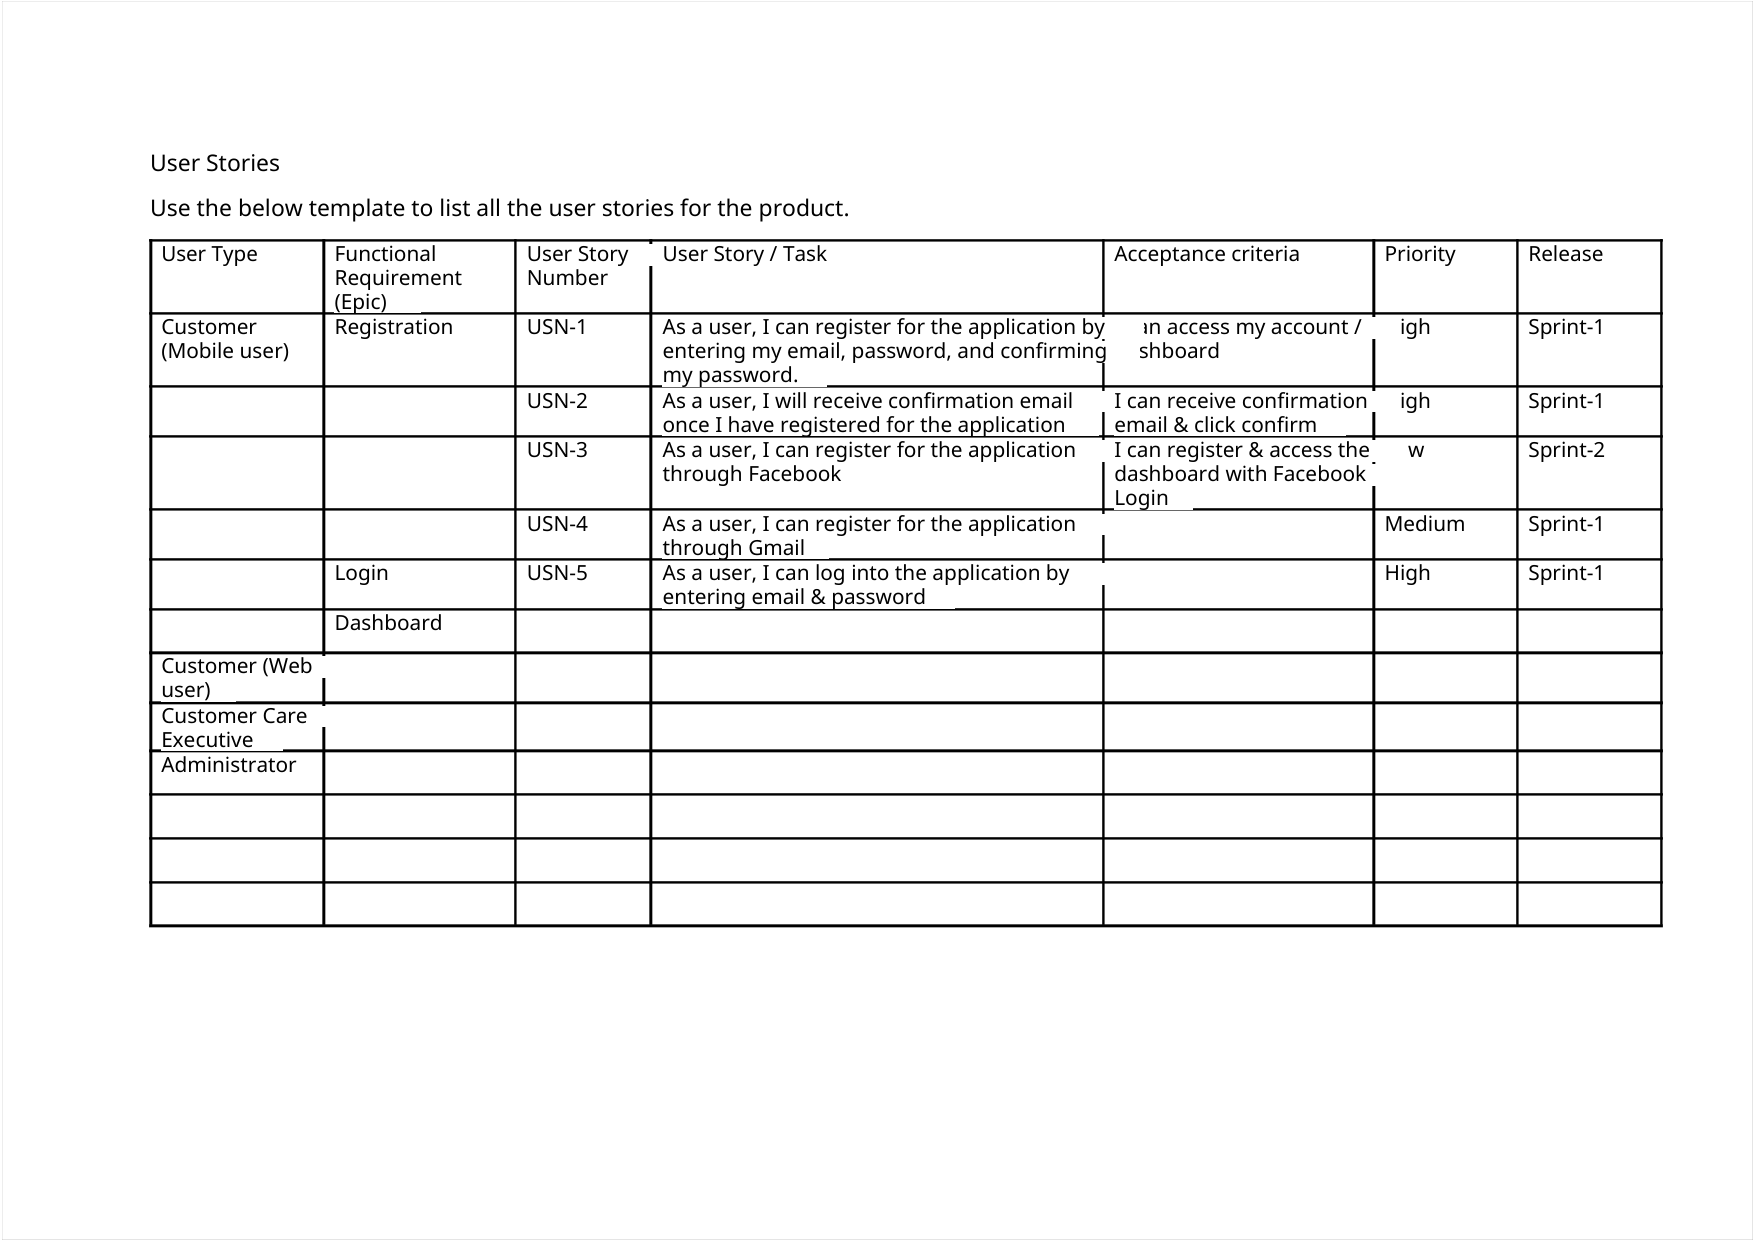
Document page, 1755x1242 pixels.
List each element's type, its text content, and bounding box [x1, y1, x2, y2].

list Sprint-1 [1528, 514, 1631, 535]
list Executive [161, 730, 283, 751]
list Administrator [161, 755, 319, 777]
list Customer (Web [161, 656, 344, 678]
list Registration [334, 317, 479, 339]
list Sprint-2 [1528, 440, 1631, 462]
list USN-2 [527, 391, 618, 412]
list dashboard [1140, 341, 1245, 363]
list I can receive confirmation [1114, 391, 1398, 412]
list High [1384, 563, 1454, 585]
list Sprint-1 [1528, 563, 1631, 585]
list User Type [161, 244, 293, 266]
list As a user, I can register for the application [662, 514, 1113, 535]
list Dashboard [334, 613, 469, 634]
list dashboard with Facebook [1114, 464, 1399, 486]
list Use the below template to list all the user stories for the product. [150, 197, 892, 221]
list Requirement [334, 268, 497, 289]
list Sprint-1 [1528, 317, 1631, 339]
list I can register & access the [1114, 440, 1407, 462]
list entering email & password [662, 587, 955, 609]
list High [1401, 317, 1454, 339]
list USN-1 [527, 317, 618, 339]
list Customer [161, 317, 283, 339]
list user) [161, 680, 236, 702]
list High [1398, 391, 1454, 412]
list my password. [662, 365, 827, 387]
list Number [527, 268, 636, 289]
list Customer Care [161, 706, 339, 727]
list Priority [1384, 244, 1487, 266]
list (Mobile user) [161, 341, 317, 363]
list As a user, I can register for the application [662, 440, 1113, 462]
list As a user, I will receive confirmation email [662, 391, 1111, 412]
list USN-3 [527, 440, 618, 462]
list (Epic) [334, 292, 421, 313]
list Sprint-1 [1528, 391, 1631, 412]
list Release [1528, 244, 1638, 266]
list User Story / Task [662, 244, 871, 266]
list User Story [527, 244, 662, 266]
list USN-4 [527, 514, 618, 535]
list As a user, I can log into the application by [662, 563, 1108, 585]
list As a user, I can register for the application by [662, 317, 1144, 339]
list through Facebook [662, 464, 870, 486]
list Acceptance criteria [1114, 244, 1348, 266]
list entering my email, password, and confirming [662, 341, 1140, 363]
list Low [1407, 440, 1449, 462]
list Login [1114, 488, 1193, 510]
list email & click confirm [1114, 415, 1346, 436]
list Medium [1384, 514, 1489, 535]
list Login [334, 563, 413, 585]
list once I have registered for the application [662, 415, 1099, 436]
list through Gmail [662, 538, 829, 559]
list User Stories [150, 152, 324, 176]
list Functional [334, 244, 473, 266]
list USN-5 [527, 563, 618, 585]
list I can access my account / [1144, 317, 1401, 339]
